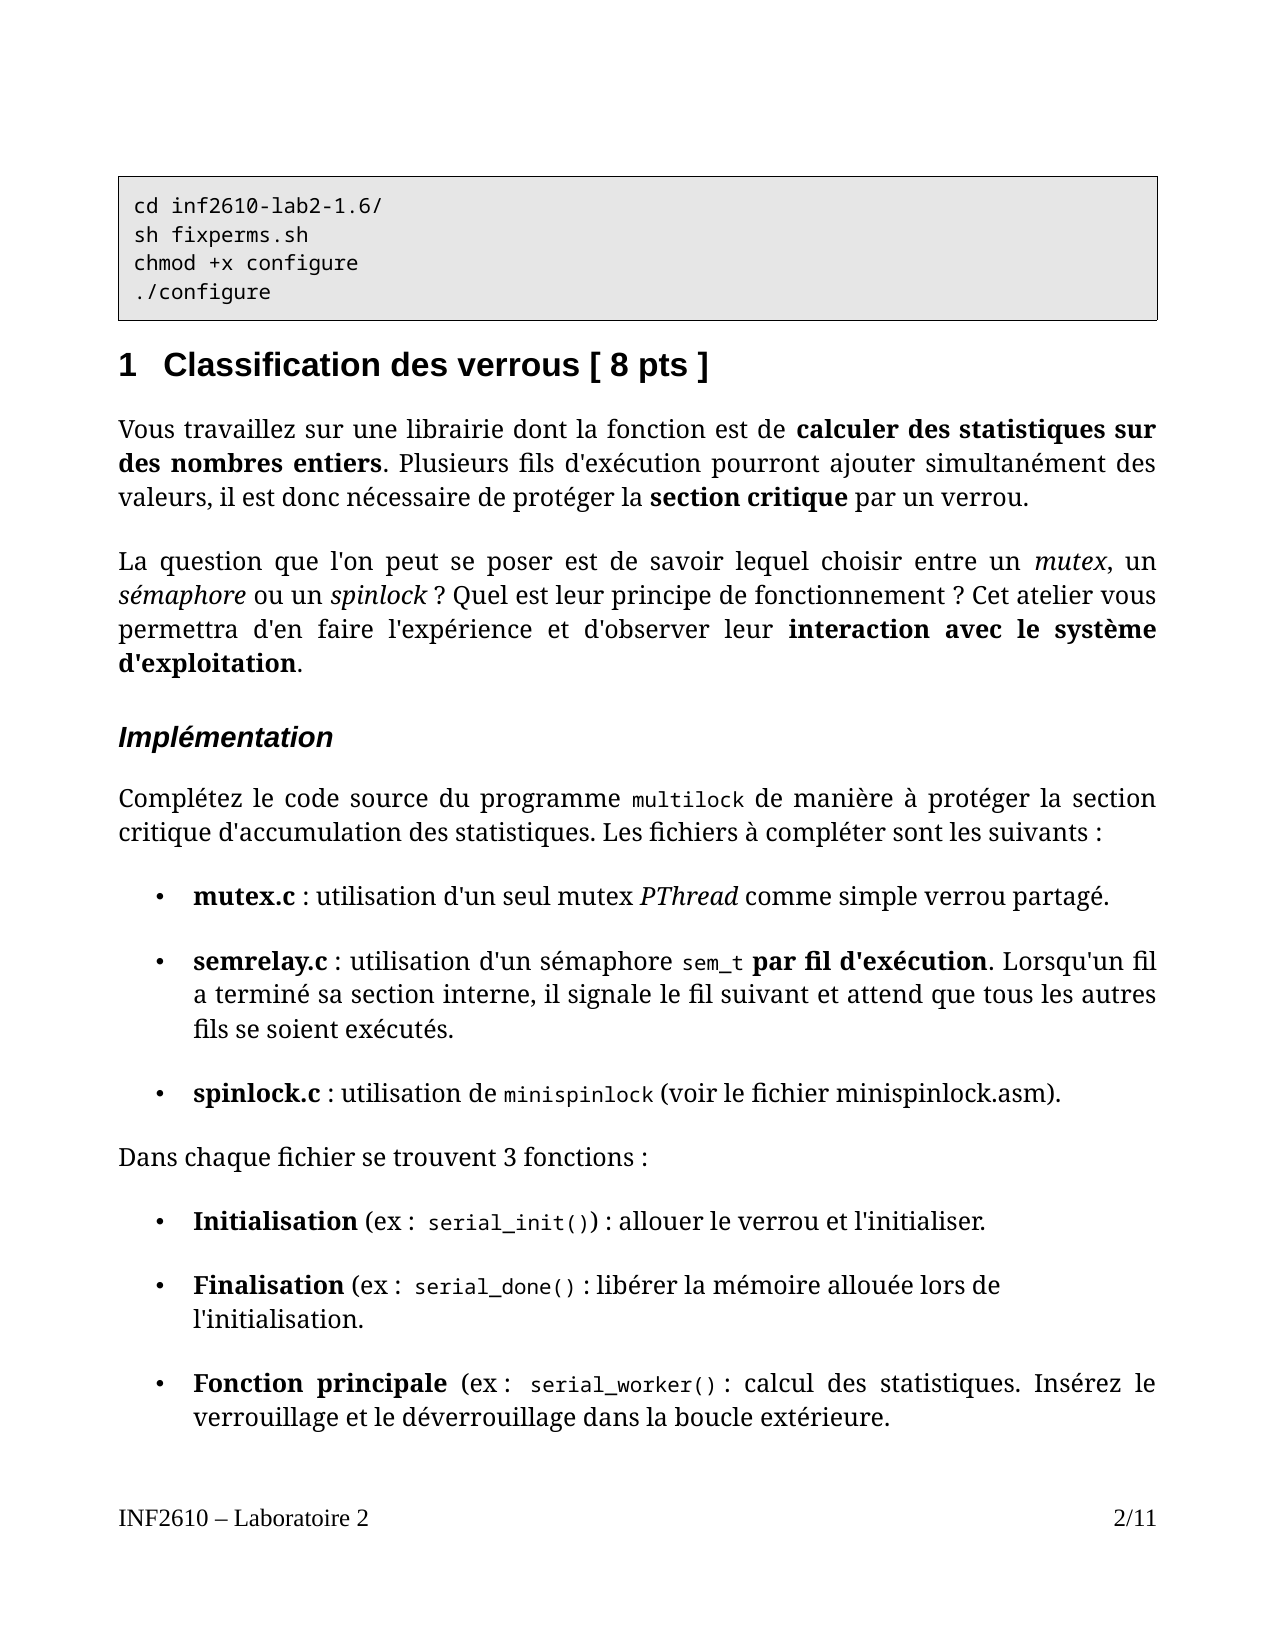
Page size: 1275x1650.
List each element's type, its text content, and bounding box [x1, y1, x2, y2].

list Fonction principale (ex : serial_worker() : calcul des statistiques. Insérez le verrouillage et le déverrouillage dans la boucle extérieure. [156, 1366, 1157, 1434]
list Initialisation (ex : serial_init()) : allouer le verrou et l'initialiser. [156, 1203, 1157, 1237]
list mutex.c : utilisation d'un seul mutex PThread comme simple verrou partagé. [156, 879, 1157, 913]
subtitle Classification des verrous [ 8 pts ] [118, 345, 1157, 384]
text chmod +x configure [119, 233, 1157, 262]
text ./configure [119, 262, 1157, 320]
text sh fixperms.sh [119, 205, 1157, 233]
text Dans chaque fichier se trouvent 3 fonctions : [118, 1139, 1157, 1173]
text Vous travaillez sur une librairie dont la fonction est de calculer des statistiques sur des nombres entiers. Plusieurs fils d'exécution pourront ajouter simultanément des valeurs, il est donc nécessaire de protéger la section critique par un verrou. [118, 411, 1157, 514]
text cd inf2610-lab2-1.6/ [119, 177, 1157, 205]
list Finalisation (ex : serial_done() : libérer la mémoire allouée lors de l'initialisation. [156, 1267, 1157, 1336]
list semrelay.c : utilisation d'un sémaphore sem_t par fil d'exécution. Lorsqu'un fil a terminé sa section interne, il signale le fil suivant et attend que tous les autres fils se soient exécutés. [156, 943, 1157, 1045]
text La question que l'on peut se poser est de savoir lequel choisir entre un mutex, un sémaphore ou un spinlock ? Quel est leur principe de fonctionnement ? Cet atelier vous permettra d'en faire l'expérience et d'observer leur interaction avec le système d'exploitation. [118, 544, 1157, 680]
list spinlock.c : utilisation de minispinlock (voir le fichier minispinlock.asm). [156, 1075, 1157, 1109]
text Complétez le code source du programme multilock de manière à protéger la section critique d'accumulation des statistiques. Les fichiers à compléter sont les suivants : [118, 781, 1157, 849]
subtitle Implémentation [118, 720, 1157, 753]
